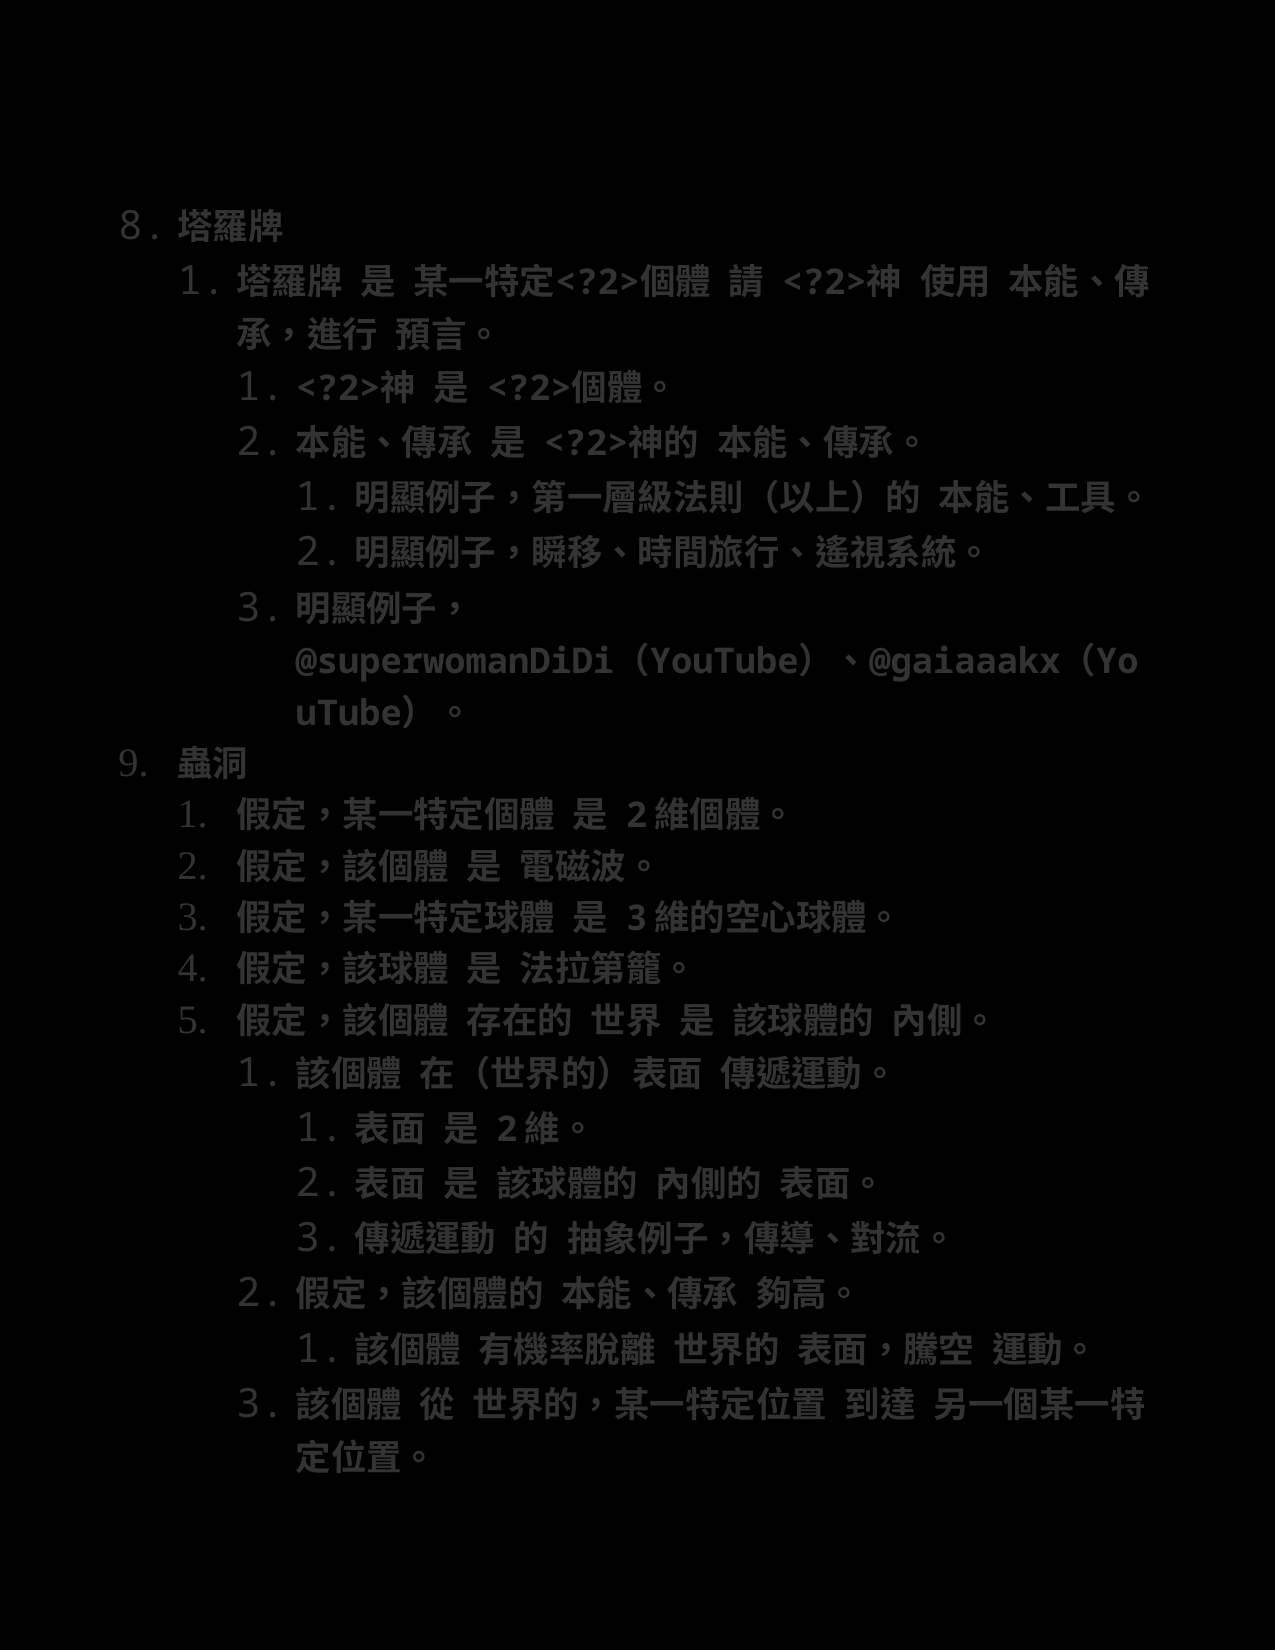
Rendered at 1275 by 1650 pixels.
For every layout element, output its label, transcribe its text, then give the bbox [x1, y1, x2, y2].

list 表面 是 2維。 [295, 1098, 1157, 1153]
list 該個體 在（世界的）表面 傳遞運動。 [236, 1043, 1157, 1098]
list 明顯例子，第一層級法則（以上）的 本能、工具。 [295, 467, 1157, 523]
list 假定，該球體 是 法拉第籠。 [177, 941, 1157, 992]
list 塔羅牌 是 某一特定<?2>個體 請 <?2>神 使用 本能、傳承，進行 預言。 [177, 251, 1157, 357]
list 假定，該個體 是 電磁波。 [177, 838, 1157, 889]
list 假定，某一特定球體 是 3維的空心球體。 [177, 889, 1157, 941]
list 假定，該個體的 本能、傳承 夠高。 [236, 1264, 1157, 1319]
list 明顯例子，瞬移、時間旅行、遙視系統。 [295, 523, 1157, 578]
list 本能、傳承 是 <?2>神的 本能、傳承。 [236, 412, 1157, 467]
list 明顯例子，@superwomanDiDi（YouTube）、@gaiaaakx（YouTube）。 [236, 578, 1157, 736]
list 假定，該個體 存在的 世界 是 該球體的 內側。 [177, 992, 1157, 1043]
list 假定，某一特定個體 是 2維個體。 [177, 787, 1157, 838]
list 表面 是 該球體的 內側的 表面。 [295, 1153, 1157, 1208]
list 該個體 有機率脫離 世界的 表面，騰空 運動。 [295, 1319, 1157, 1374]
list 蟲洞 [118, 736, 1157, 787]
list 塔羅牌 [118, 196, 1157, 251]
list 傳遞運動 的 抽象例子，傳導、對流。 [295, 1208, 1157, 1264]
list <?2>神 是 <?2>個體。 [236, 357, 1157, 412]
list 該個體 從 世界的，某一特定位置 到達 另一個某一特定位置。 [236, 1374, 1157, 1480]
